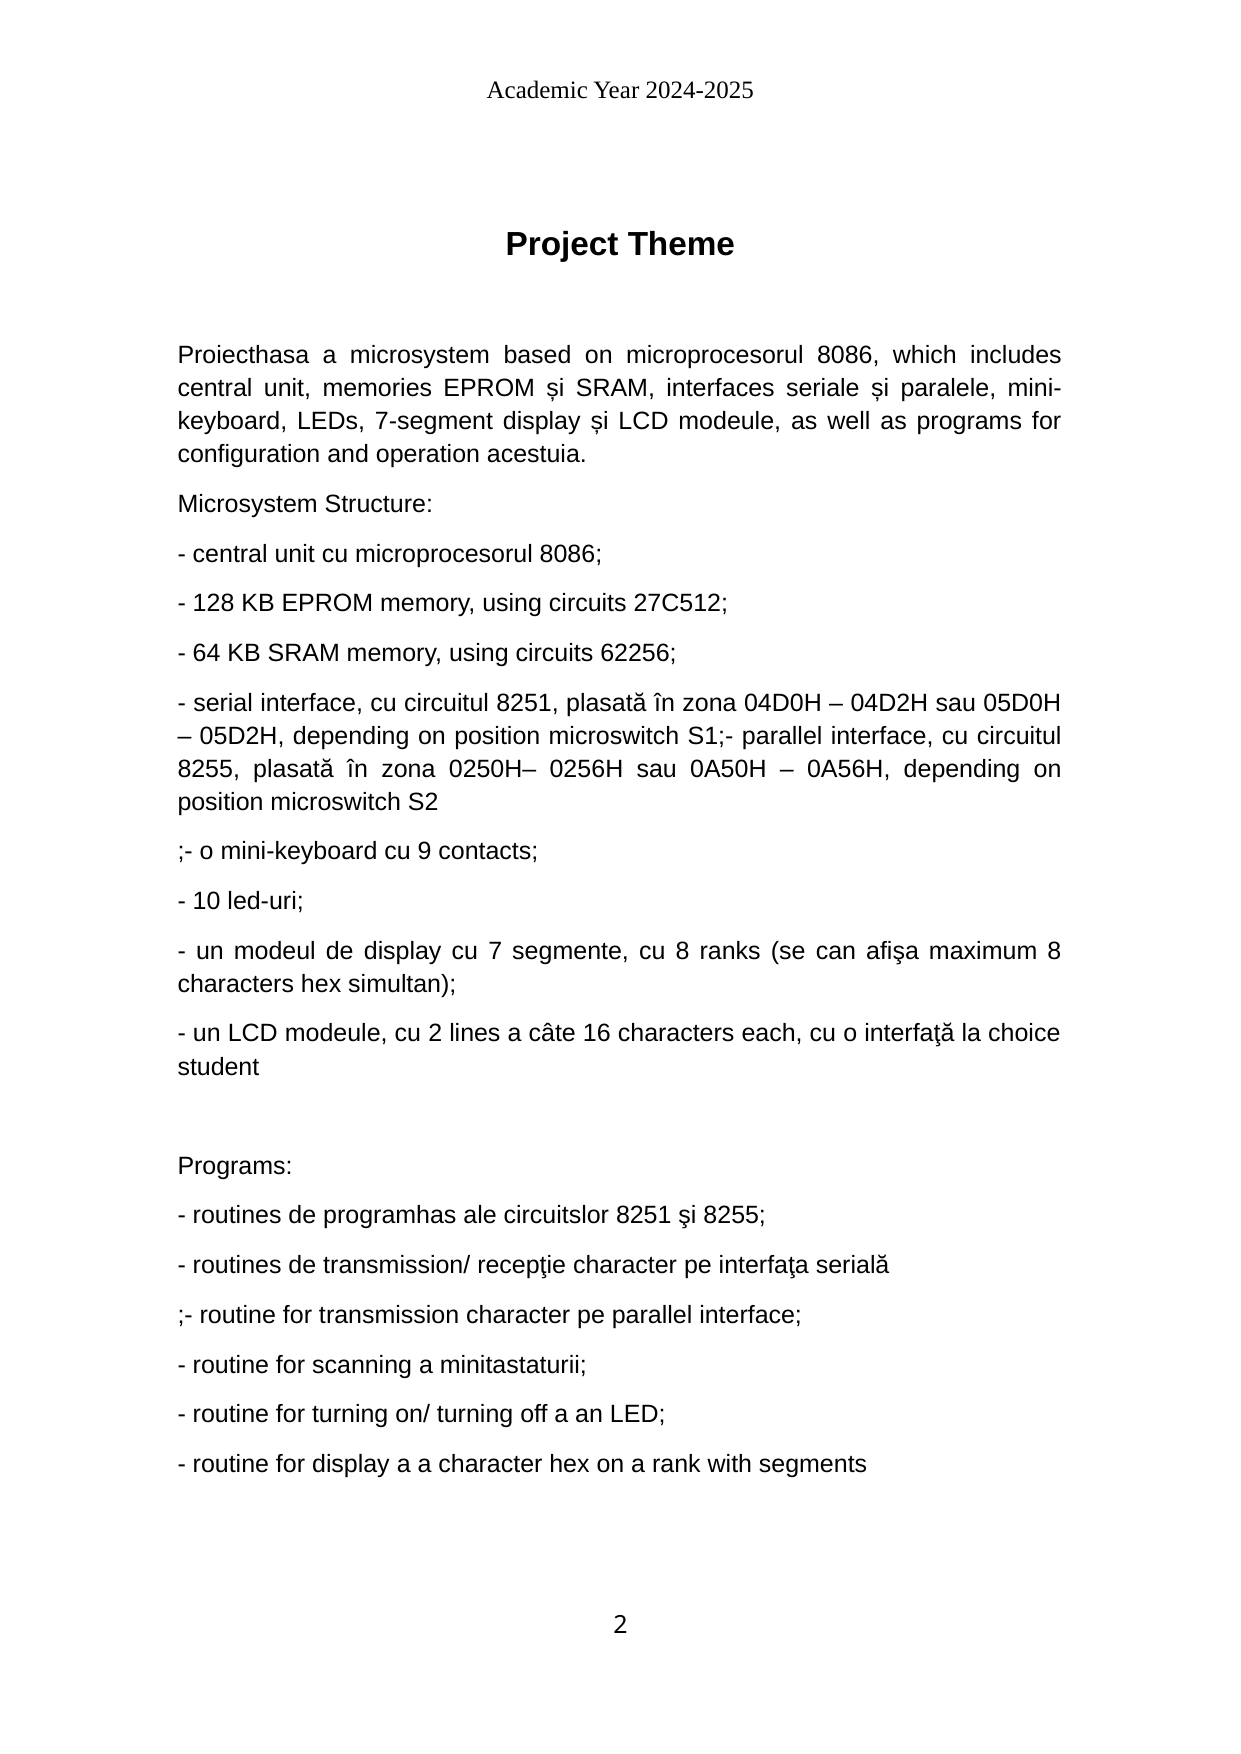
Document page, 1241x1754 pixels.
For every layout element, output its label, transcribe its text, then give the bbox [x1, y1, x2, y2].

text Project Theme [177, 224, 1063, 262]
text - 64 KB SRAM memory, using circuits 62256; [177, 638, 1063, 667]
text - routines de programhas ale circuitslor 8251 şi 8255; [177, 1201, 1063, 1229]
text Proiecthasa a microsystem based on microprocesorul 8086, which includes central unit, memories EPROM și SRAM, interfaces seriale și paralele, mini-keyboard, LEDs, 7-segment display și LCD modeule, as well as programs for configuration and operation acestuia. [177, 340, 1063, 468]
text - central unit cu microprocesorul 8086; [177, 538, 1063, 567]
text - un LCD modeule, cu 2 lines a câte 16 characters each, cu o interfaţă la choice student [177, 1018, 1063, 1080]
text - routines de transmission/ recepţie character pe interfaţa serială [177, 1250, 1063, 1279]
text - serial interface, cu circuitul 8251, plasată în zona 04D0H – 04D2H sau 05D0H – 05D2H, depending on position microswitch S1;- parallel interface, cu circuitul 8255, plasată în zona 0250H– 0256H sau 0A50H – 0A56H, depending on position microswitch S2 [177, 688, 1063, 815]
text Academic Year 2024-2025 [177, 75, 1063, 104]
text - routine for scanning a minitastaturii; [177, 1349, 1063, 1378]
text - 128 KB EPROM memory, using circuits 27C512; [177, 588, 1063, 617]
text Microsystem Structure: [177, 489, 1063, 518]
text - routine for turning on/ turning off a an LED; [177, 1399, 1063, 1428]
text - un modeul de display cu 7 segmente, cu 8 ranks (se can afişa maximum 8 characters hex simultan); [177, 936, 1063, 997]
text - 10 led-uri; [177, 886, 1063, 915]
text ;- routine for transmission character pe parallel interface; [177, 1300, 1063, 1329]
text Programs: [177, 1151, 1063, 1179]
text ;- o mini-keyboard cu 9 contacts; [177, 836, 1063, 865]
text - routine for display a a character hex on a rank with segments [177, 1449, 1063, 1478]
